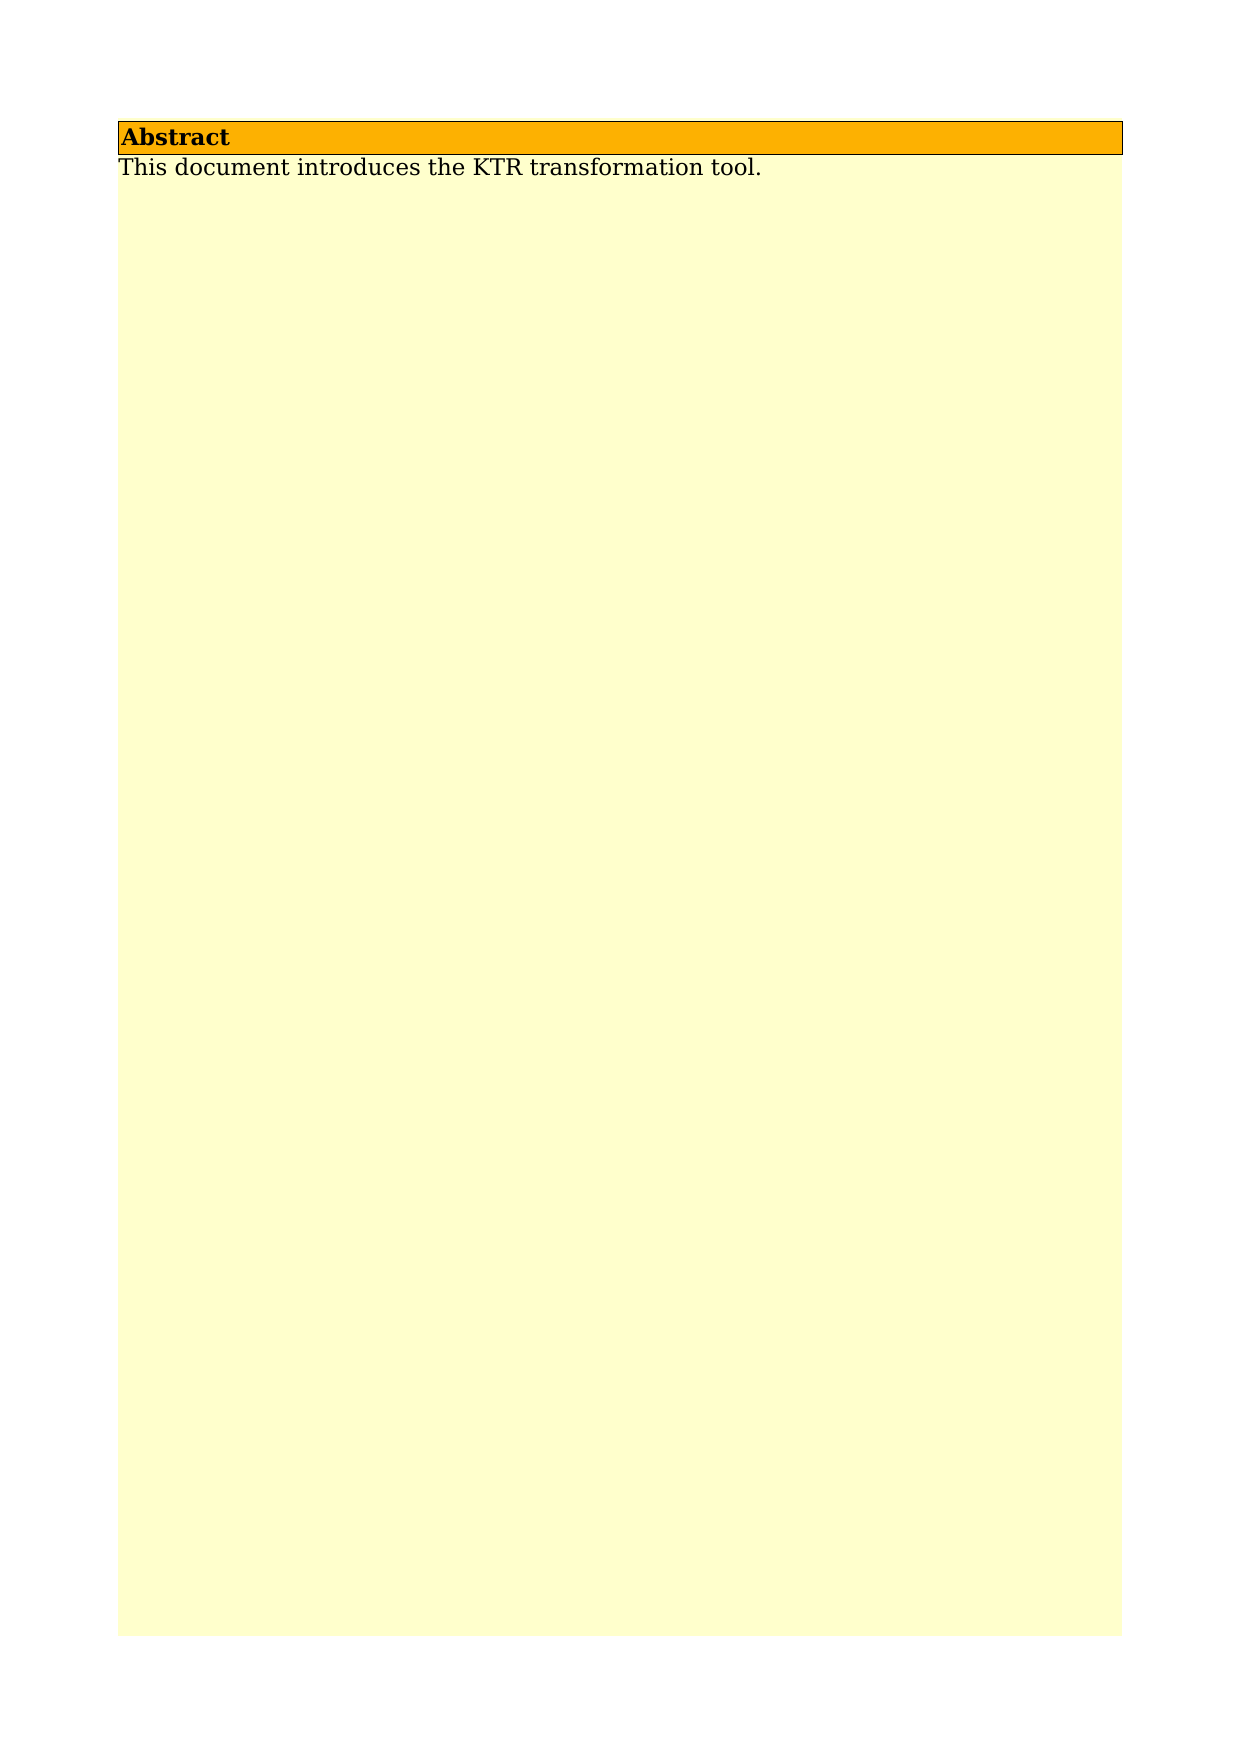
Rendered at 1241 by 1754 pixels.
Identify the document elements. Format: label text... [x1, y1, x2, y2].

text Abstract [119, 122, 1122, 154]
text This document introduces the KTR transformation tool. [118, 155, 1122, 181]
